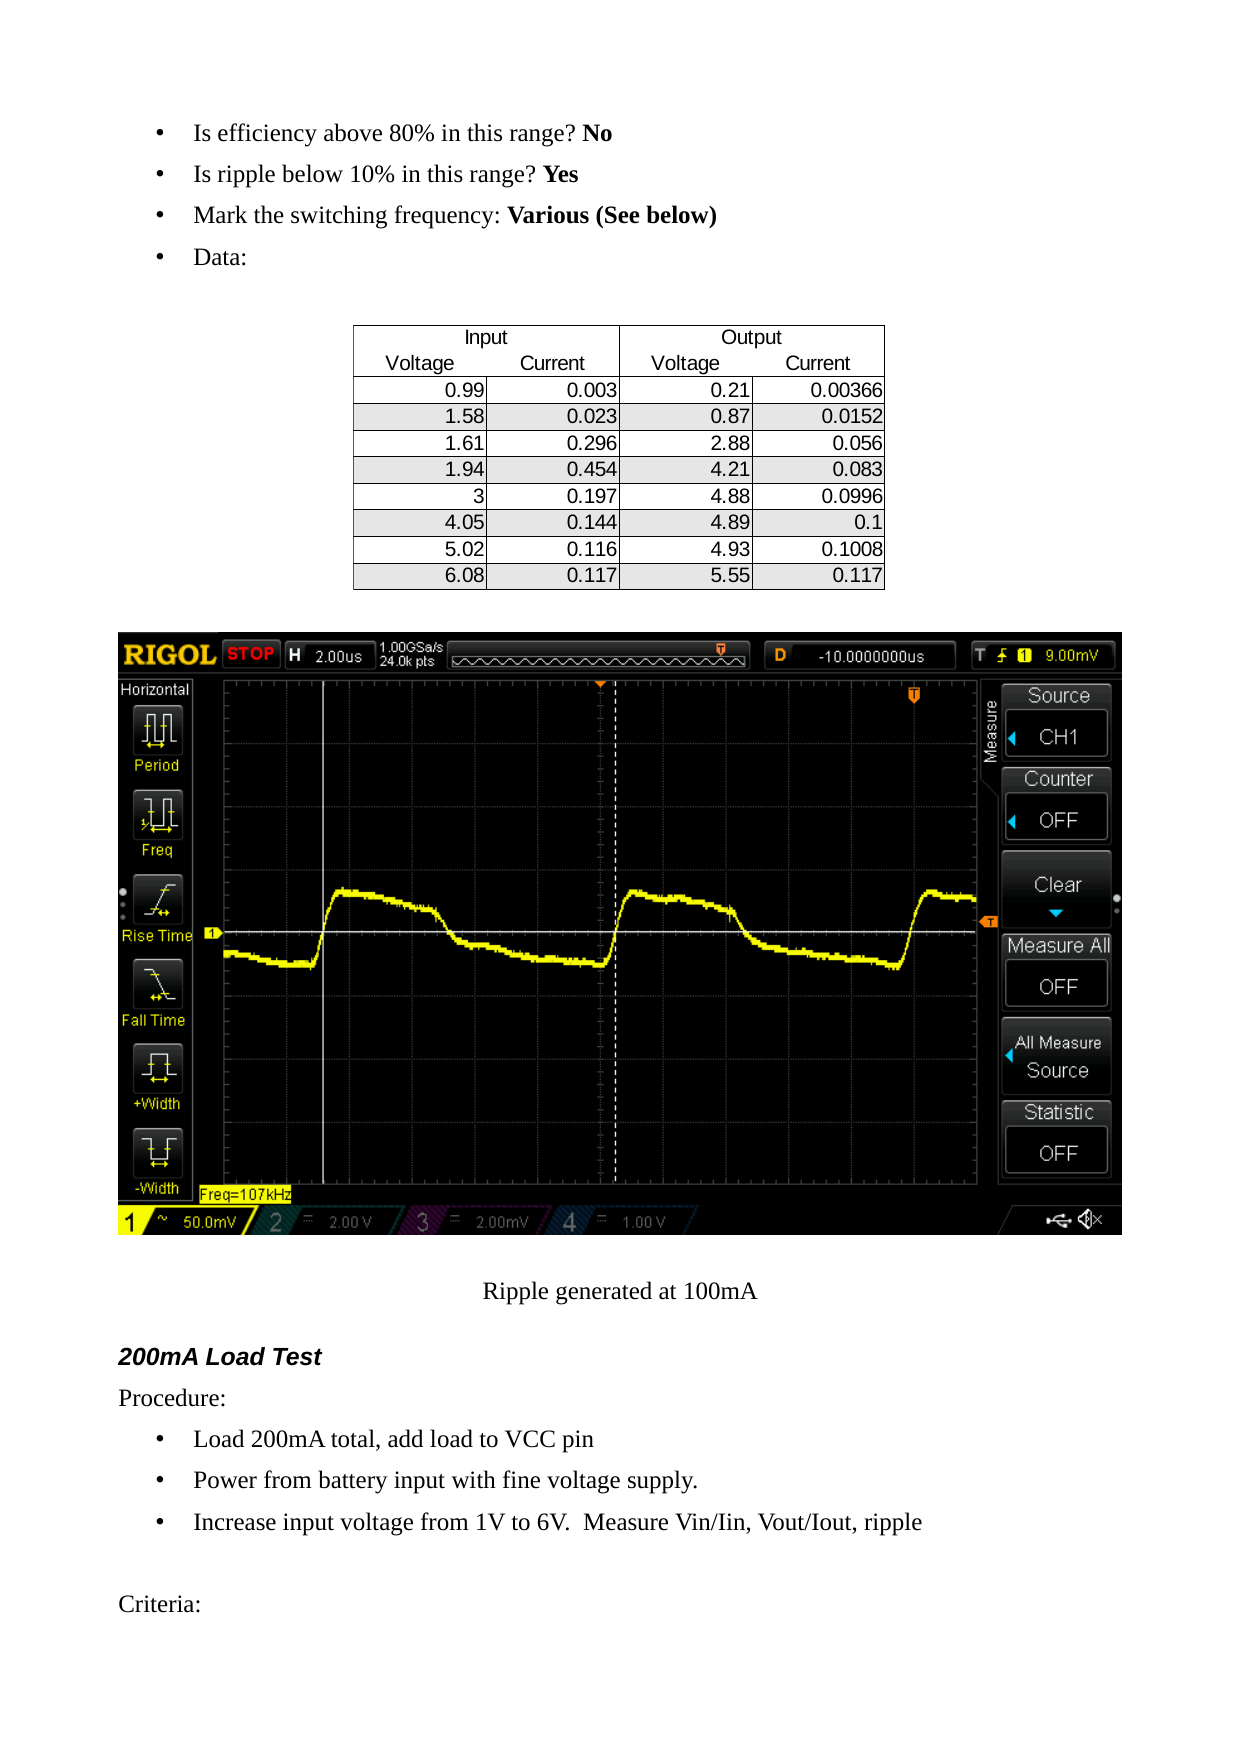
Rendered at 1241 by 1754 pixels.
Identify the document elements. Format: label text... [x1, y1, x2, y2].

subtitle 200mA Load Test [118, 1342, 1122, 1371]
list Is efficiency above 80% in this range? No [156, 118, 1122, 147]
list Increase input voltage from 1V to 6V. Measure Vin/Iin, Vout/Iout, ripple [156, 1507, 1122, 1536]
list Load 200mA total, add load to VCC pin [156, 1424, 1122, 1453]
text Procedure: [118, 1383, 1122, 1412]
list Is ripple below 10% in this range? Yes [156, 159, 1122, 188]
list Data: [156, 242, 1122, 271]
list Mark the switching frequency: Various (See below) [156, 201, 1122, 229]
text Ripple generated at 100mA [118, 1276, 1122, 1304]
text Criteria: [118, 1589, 1122, 1618]
list Power from battery input with fine voltage supply. [156, 1466, 1122, 1494]
